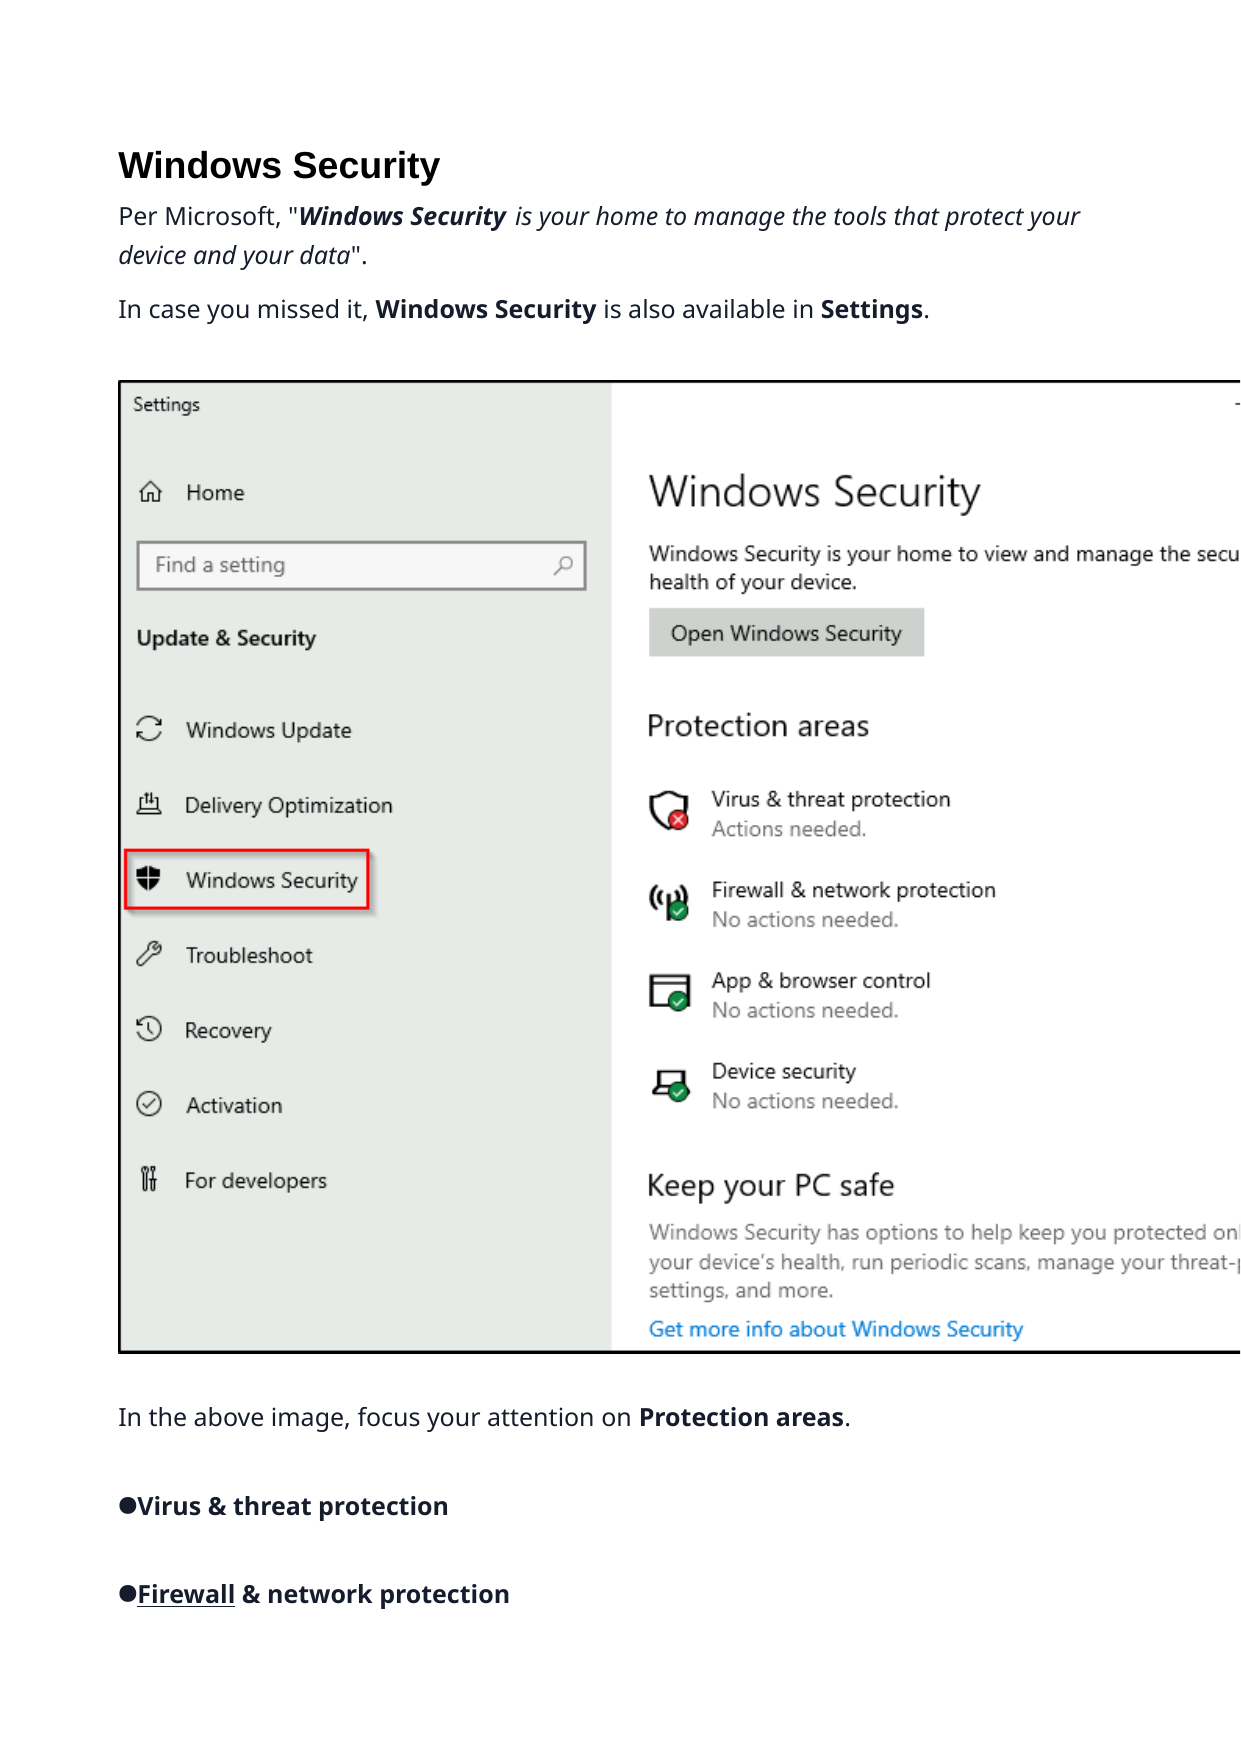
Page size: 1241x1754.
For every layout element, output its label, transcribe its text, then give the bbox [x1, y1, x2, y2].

text In case you missed it, Windows Security is also available in Settings. [118, 292, 1122, 326]
subtitle Windows Security [118, 143, 1122, 186]
picture [118, 380, 1241, 1354]
text Per Microsoft, "Windows Security is your home to manage the tools that protect your device and your data". [118, 199, 1122, 272]
list Virus & threat protection [118, 1488, 1122, 1522]
text In the above image, focus your attention on Protection areas. [118, 1400, 1122, 1434]
list Firewall & network protection [118, 1577, 1122, 1611]
